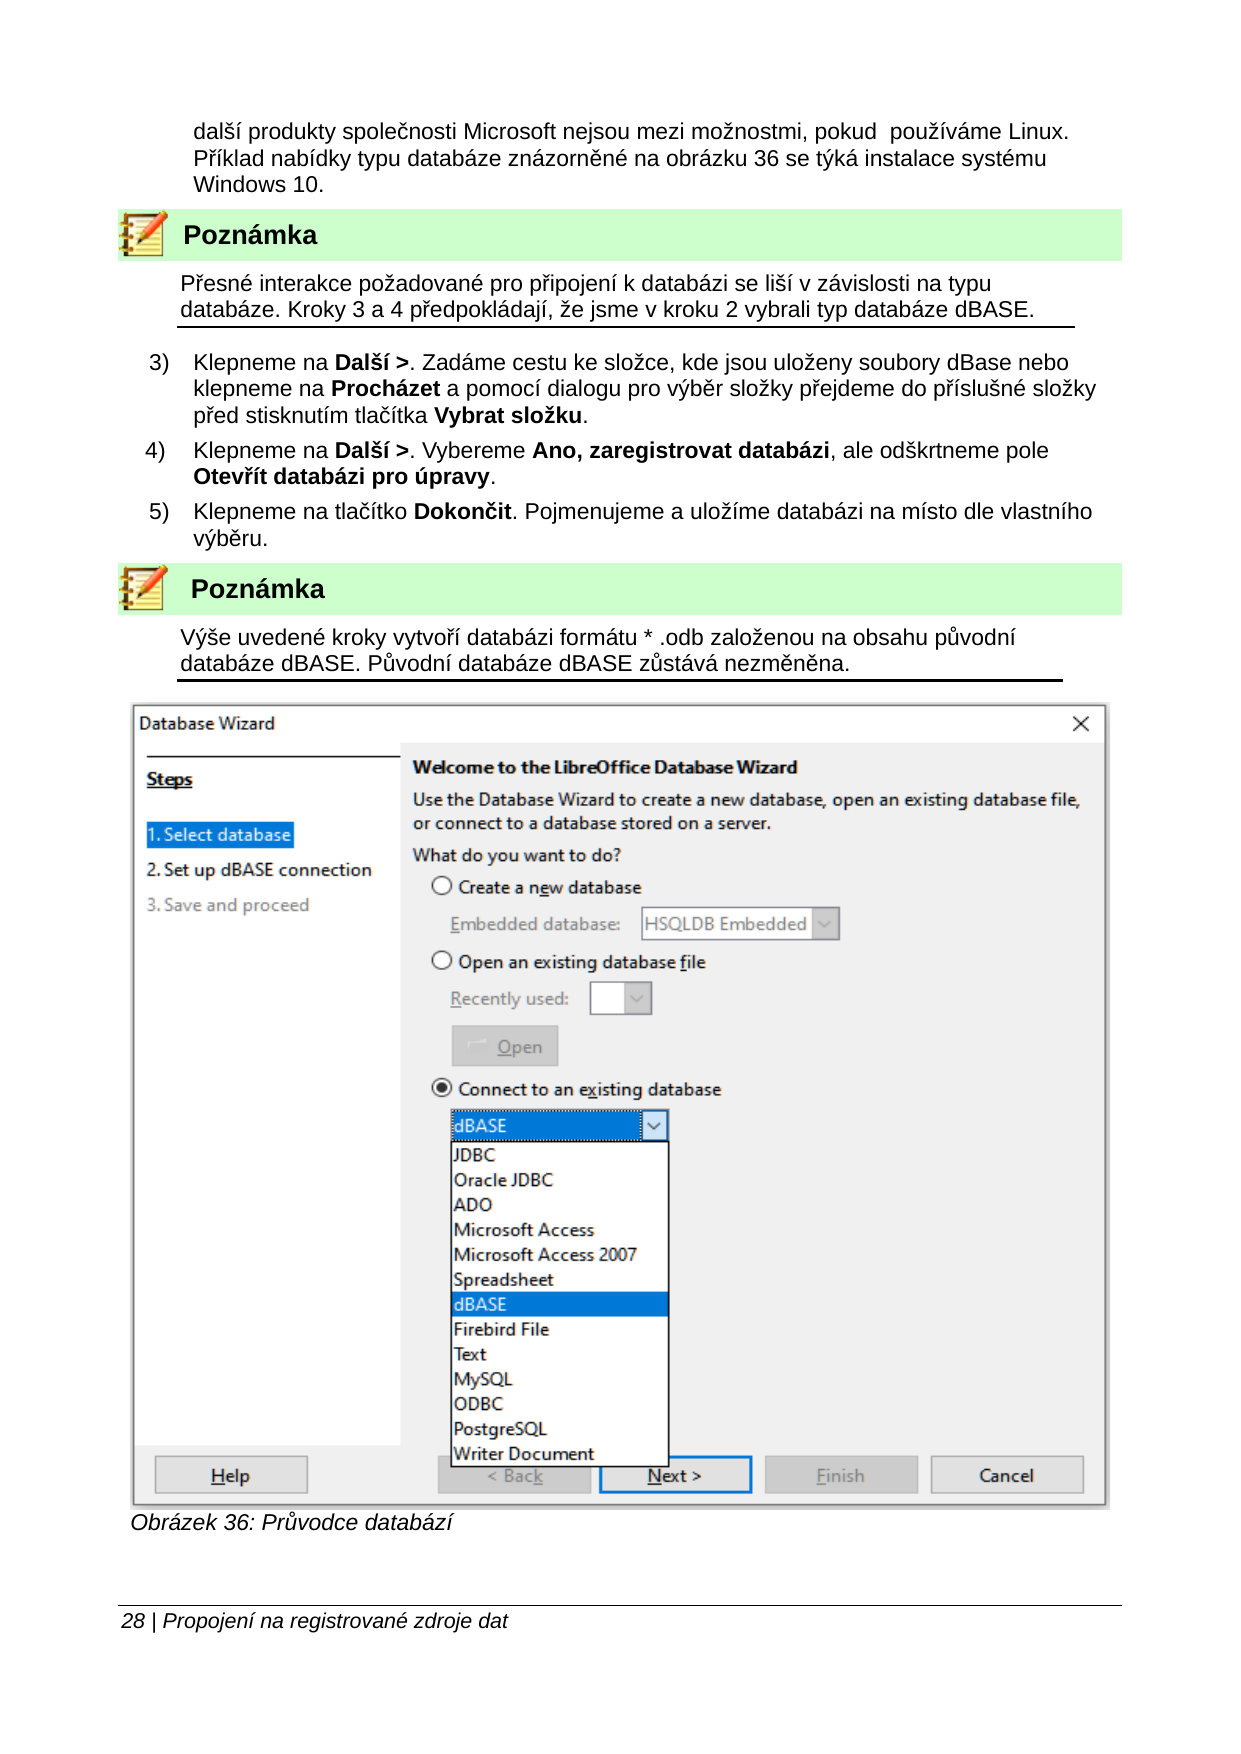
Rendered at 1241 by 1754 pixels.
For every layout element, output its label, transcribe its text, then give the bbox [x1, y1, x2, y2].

list Klepneme na Další >. Zadáme cestu ke složce, kde jsou uloženy soubory dBase nebo klepneme na Procházet a pomocí dialogu pro výběr složky přejdeme do příslušné složky před stisknutím tlačítka Vybrat složku. [169, 349, 1122, 428]
picture [119, 209, 170, 260]
text Obrázek 36: Průvodce databází [130, 1510, 1110, 1536]
text Přesné interakce požadované pro připojení k databázi se liší v závislosti na typu databáze. Kroky 3 a 4 předpokládají, že jsme v kroku 2 vybrali typ databáze dBASE. [177, 267, 1075, 326]
list Klepneme na tlačítko Dokončit. Pojmenujeme a uložíme databázi na místo dle vlastního výběru. [169, 498, 1122, 551]
picture [130, 702, 1110, 1510]
list Klepneme na Další >. Vybereme Ano, zaregistrovat databázi, ale odškrtneme pole Otevřít databázi pro úpravy. [165, 437, 1122, 489]
text Výše uvedené kroky vytvoří databázi formátu * .odb založenou na obsahu původní databáze dBASE. Původní databáze dBASE zůstává nezměněna. [177, 621, 1063, 679]
subtitle Poznámka [118, 563, 1122, 615]
picture [119, 563, 170, 614]
subtitle Poznámka [118, 209, 1122, 261]
list další produkty společnosti Microsoft nejsou mezi možnostmi, pokud používáme Linux. Příklad nabídky typu databáze znázorněné na obrázku 36 se týká instalace systému Windows 10. [165, 118, 1122, 197]
